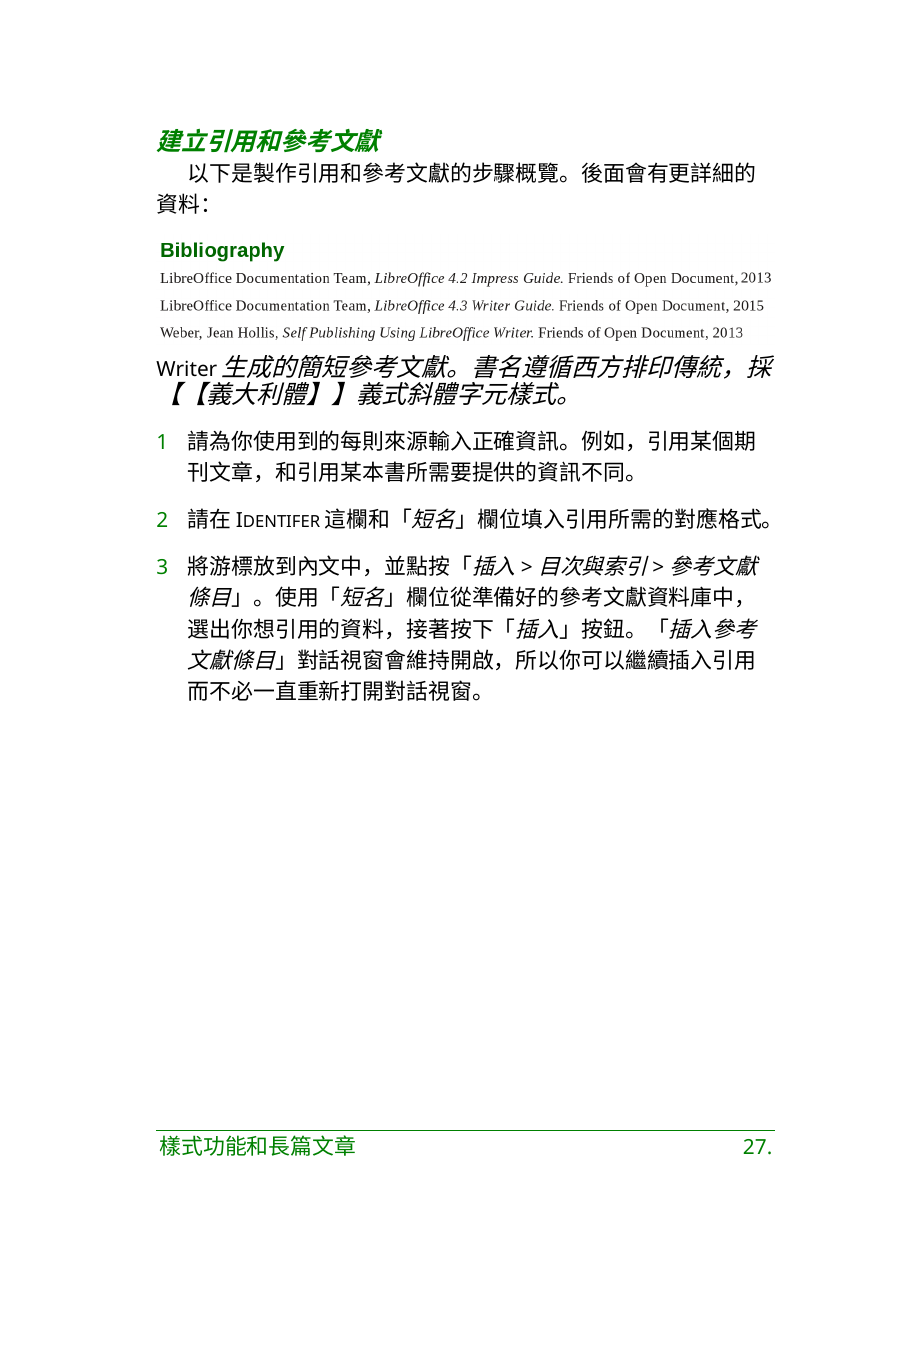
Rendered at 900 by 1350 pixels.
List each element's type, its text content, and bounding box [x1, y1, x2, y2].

list 請為你使用到的每則來源輸入正確資訊。例如，引用某個期刊文章，和引用某本書所需要提供的資訊不同。 [156, 424, 775, 487]
subtitle 建立引用和參考文獻 [156, 125, 775, 156]
list 將游標放到內文中，並點按「插入 > 目次與索引 > 參考文獻條目」。使用「短名」欄位從準備好的參考文獻資料庫中，選出你想引用的資料，接著按下「插入」按鈕。「插入參考文獻條目」對話視窗會維持開啟，所以你可以繼續插入引用而不必一直重新打開對話視窗。 [156, 549, 775, 706]
table_cell Writer生成的簡短參考文獻。書名遵循西方排印傳統，採【【義大利體】】義式斜體字元樣式。 [156, 347, 775, 409]
picture [156, 234, 775, 345]
text 以下是製作引用和參考文獻的步驟概覽。後面會有更詳細的資料： [156, 156, 775, 219]
list 請在Identifer這欄和「短名」欄位填入引用所需的對應格式。 [156, 503, 775, 534]
